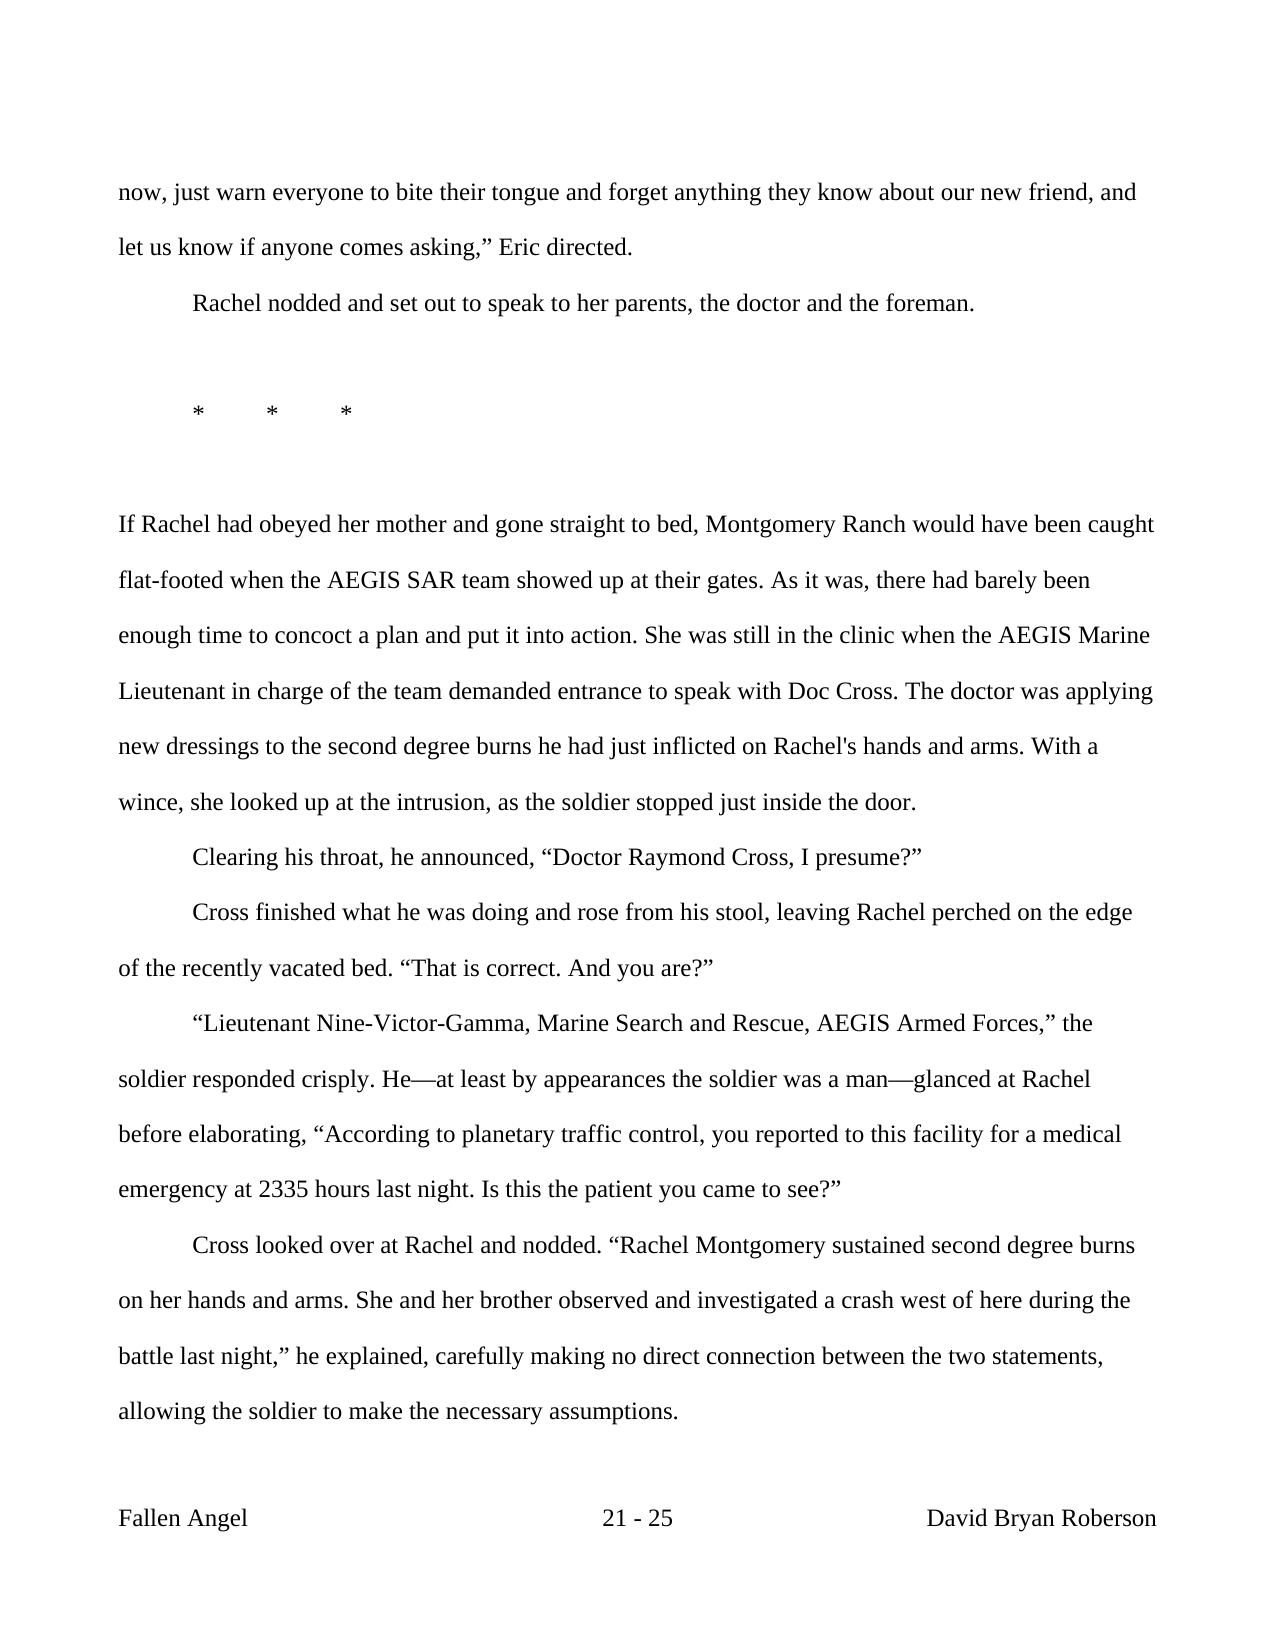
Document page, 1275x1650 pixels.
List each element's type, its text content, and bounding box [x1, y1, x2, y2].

text Cross finished what he was doing and rose from his stool, leaving Rachel perched on the edge of the recently vacated bed. “That is correct. And you are?” [118, 898, 1157, 982]
text Cross looked over at Rachel and nodded. “Rachel Montgomery sustained second degree burns on her hands and arms. She and her brother observed and investigated a crash west of here during the battle last night,” he explained, carefully making no direct connection between the two statements, allowing the soldier to make the necessary assumptions. [118, 1231, 1157, 1425]
text If Rachel had obeyed her mother and gone straight to bed, Montgomery Ranch would have been caught flat-footed when the AEGIS SAR team showed up at their gates. As it was, there had barely been enough time to concoct a plan and put it into action. She was still in the clinic when the AEGIS Marine Lieutenant in charge of the team demanded entrance to speak with Doc Cross. The doctor was applying new dressings to the second degree burns he had just inflicted on Rachel's hands and arms. With a wince, she looked up at the intrusion, as the soldier stopped just inside the door. [118, 511, 1157, 815]
text now, just warn everyone to bite their tongue and forget anything they know about our new friend, and let us know if anyone comes asking,” Eric directed. [118, 178, 1157, 261]
text Rachel nodded and set out to speak to her parents, the doctor and the foreman. [118, 289, 1157, 317]
text * * * [118, 400, 1157, 427]
text “Lieutenant Nine-Victor-Gamma, Marine Search and Rescue, AEGIS Armed Forces,” the soldier responded crisply. He—at least by appearances the soldier was a man—glanced at Rachel before elaborating, “According to planetary traffic control, you reported to this facility for a medical emergency at 2335 hours last night. Is this the patient you came to see?” [118, 1009, 1157, 1203]
text Clearing his throat, he announced, “Doctor Raymond Cross, I presume?” [118, 843, 1157, 871]
